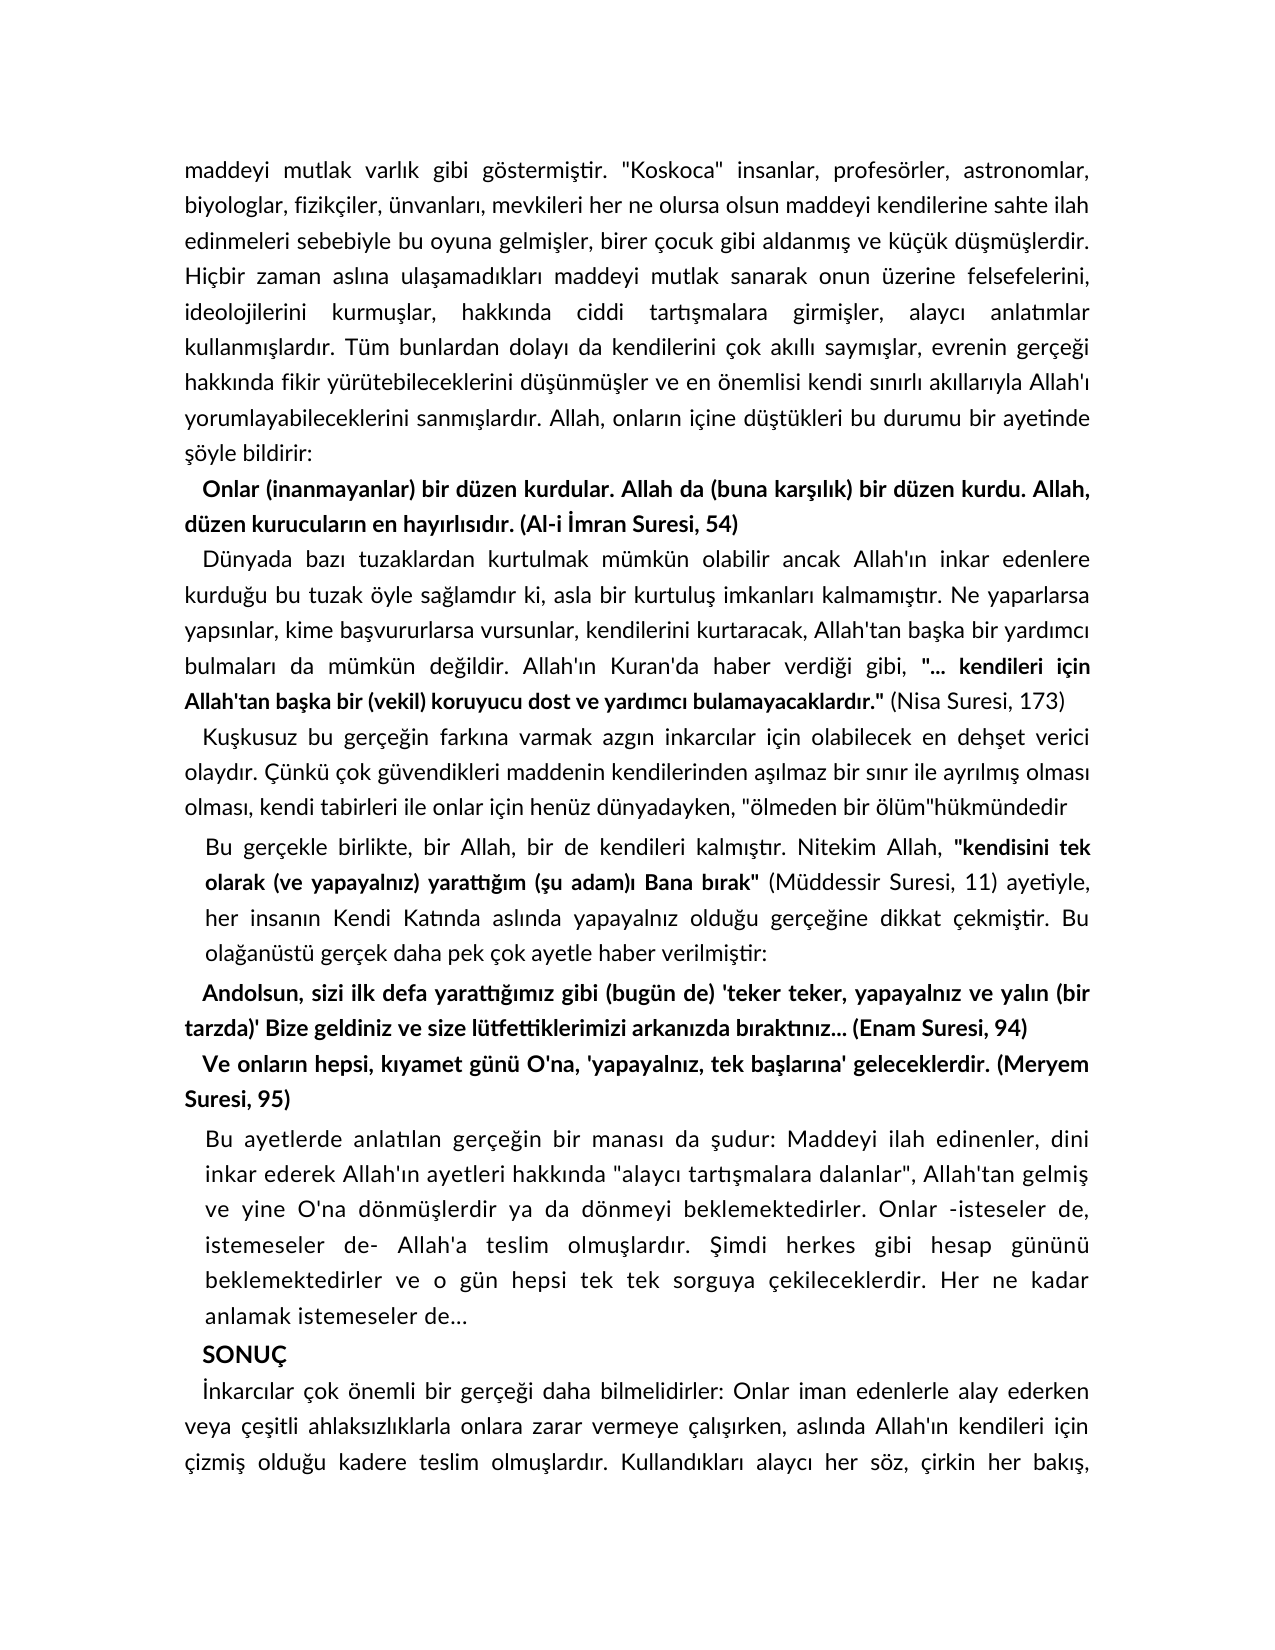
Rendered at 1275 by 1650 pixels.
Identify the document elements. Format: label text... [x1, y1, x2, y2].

text Ve onların hepsi, kıyamet günü O'na, 'yapayalnız, tek başlarına' geleceklerdir. (Meryem Suresi, 95) [184, 1044, 1091, 1114]
text Andolsun, sizi ilk defa yarattığımız gibi (bugün de) 'teker teker, yapayalnız ve yalın (bir tarzda)' Bize geldiniz ve size lütfettiklerimizi arkanızda bıraktınız... (Enam Suresi, 94) [184, 973, 1091, 1044]
text İnkarcılar çok önemli bir gerçeği daha bilmelidirler: Onlar iman edenlerle alay ederken veya çeşitli ahlaksızlıklarla onlara zarar vermeye çalışırken, aslında Allah'ın kendileri için çizmiş olduğu kadere teslim olmuşlardır. Kullandıkları alaycı her söz, çirkin her bakış, [184, 1371, 1091, 1477]
text Bu ayetlerde anlatılan gerçeğin bir manası da şudur: Maddeyi ilah edinenler, dini inkar ederek Allah'ın ayetleri hakkında "alaycı tartışmalara dalanlar", Allah'tan gelmiş ve yine O'na dönmüşlerdir ya da dönmeyi beklemektedirler. Onlar -isteseler de, istemeseler de- Allah'a teslim olmuşlardır. Şimdi herkes gibi hesap gününü beklemektedirler ve o gün hepsi tek tek sorguya çekileceklerdir. Her ne kadar anlamak istemeseler de... [205, 1119, 1091, 1331]
text Bu gerçekle birlikte, bir Allah, bir de kendileri kalmıştır. Nitekim Allah, "kendisini tek olarak (ve yapayalnız) yarattığım (şu adam)ı Bana bırak" (Müddessir Suresi, 11) ayetiyle, her insanın Kendi Katında aslında yapayalnız olduğu gerçeğine dikkat çekmiştir. Bu olağanüstü gerçek daha pek çok ayetle haber verilmiştir: [205, 827, 1091, 969]
text SONUÇ [184, 1335, 1091, 1371]
text maddeyi mutlak varlık gibi göstermiştir. "Koskoca" insanlar, profesörler, astronomlar, biyologlar, fizikçiler, ünvanları, mevkileri her ne olursa olsun maddeyi kendilerine sahte ilah edinmeleri sebebiyle bu oyuna gelmişler, birer çocuk gibi aldanmış ve küçük düşmüşlerdir. Hiçbir zaman aslına ulaşamadıkları maddeyi mutlak sanarak onun üzerine felsefelerini, ideolojilerini kurmuşlar, hakkında ciddi tartışmalara girmişler, alaycı anlatımlar kullanmışlardır. Tüm bunlardan dolayı da kendilerini çok akıllı saymışlar, evrenin gerçeği hakkında fikir yürütebileceklerini düşünmüşler ve en önemlisi kendi sınırlı akıllarıyla Allah'ı yorumlayabileceklerini sanmışlardır. Allah, onların içine düştükleri bu durumu bir ayetinde şöyle bildirir: [184, 150, 1091, 469]
text Kuşkusuz bu gerçeğin farkına varmak azgın inkarcılar için olabilecek en dehşet verici olaydır. Çünkü çok güvendikleri maddenin kendilerinden aşılmaz bir sınır ile ayrılmış olması olması, kendi tabirleri ile onlar için henüz dünyadayken, "ölmeden bir ölüm"hükmündedir [184, 717, 1091, 823]
text Onlar (inanmayanlar) bir düzen kurdular. Allah da (buna karşılık) bir düzen kurdu. Allah, düzen kurucuların en hayırlısıdır. (Al-i İmran Suresi, 54) [184, 469, 1091, 539]
text Dünyada bazı tuzaklardan kurtulmak mümkün olabilir ancak Allah'ın inkar edenlere kurduğu bu tuzak öyle sağlamdır ki, asla bir kurtuluş imkanları kalmamıştır. Ne yaparlarsa yapsınlar, kime başvururlarsa vursunlar, kendilerini kurtaracak, Allah'tan başka bir yardımcı bulmaları da mümkün değildir. Allah'ın Kuran'da haber verdiği gibi, "... kendileri için Allah'tan başka bir (vekil) koruyucu dost ve yardımcı bulamayacaklardır." (Nisa Suresi, 173) [184, 539, 1091, 717]
